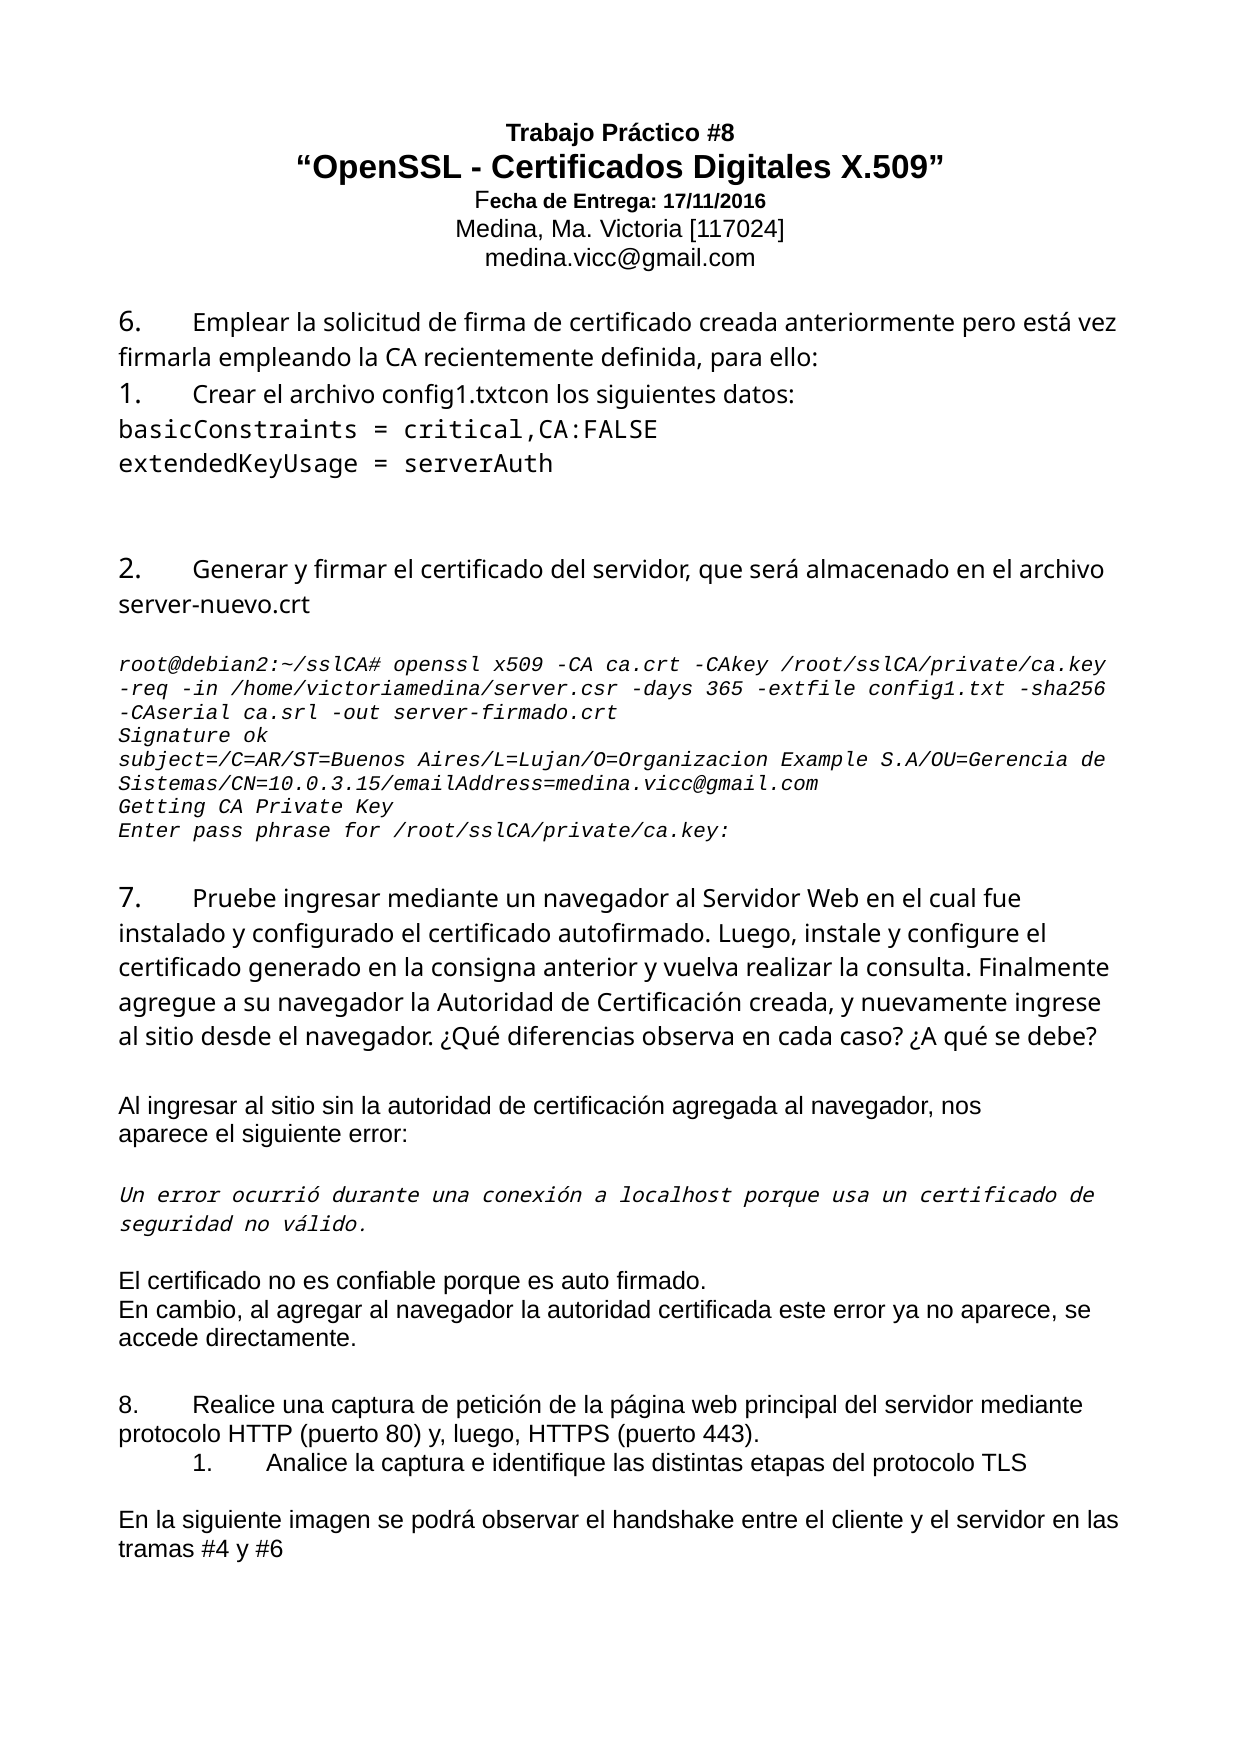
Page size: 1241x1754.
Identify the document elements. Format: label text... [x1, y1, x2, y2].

text 1. Analice la captura e identifique las distintas etapas del protocolo TLS [192, 1448, 1122, 1477]
text Al ingresar al sitio sin la autoridad de certificación agregada al navegador, nos [118, 1091, 1122, 1119]
text 7. Pruebe ingresar mediante un navegador al Servidor Web en el cual fue instalado y configurado el certificado autofirmado. Luego, instale y configure el certificado generado en la consigna anterior y vuelva realizar la consulta. Finalmente agregue a su navegador la Autoridad de Certificación creada, y nuevamente ingrese al sitio desde el navegador. ¿Qué diferencias observa en cada caso? ¿A qué se debe? [118, 878, 1122, 1052]
text En cambio, al agregar al navegador la autoridad certificada este error ya no aparece, se accede directamente. [118, 1294, 1122, 1352]
text Getting CA Private Key [118, 796, 1122, 820]
text El certificado no es confiable porque es auto firmado. [118, 1266, 1122, 1294]
text basicConstraints = critical,CA:FALSE [118, 412, 1122, 446]
text 6. Emplear la solicitud de firma de certificado creada anteriormente pero está vez firmarla empleando la CA recientemente definida, para ello: [118, 301, 1122, 373]
text 2. Generar y firmar el certificado del servidor, que será almacenado en el archivo server-nuevo.crt [118, 548, 1122, 620]
text 8. Realice una captura de petición de la página web principal del servidor mediante protocolo HTTP (puerto 80) y, luego, HTTPS (puerto 443). [118, 1390, 1122, 1448]
text extendedKeyUsage = serverAuth [118, 446, 1122, 480]
text subject=/C=AR/ST=Buenos Aires/L=Lujan/O=Organizacion Example S.A/OU=Gerencia de Sistemas/CN=10.0.3.15/emailAddress=medina.vicc@gmail.com [118, 749, 1122, 796]
text root@debian2:~/sslCA# openssl x509 -CA ca.crt -CAkey /root/sslCA/private/ca.key -req -in /home/victoriamedina/server.csr -days 365 -extfile config1.txt -sha256 -CAserial ca.srl -out server-firmado.crt [118, 654, 1122, 725]
text Signature ok [118, 725, 1122, 749]
text Un error ocurrió durante una conexión a localhost porque usa un certificado de [118, 1181, 1122, 1209]
text En la siguiente imagen se podrá observar el handshake entre el cliente y el servidor en las tramas #4 y #6 [118, 1505, 1122, 1563]
text 1. Crear el archivo config1.txtcon los siguientes datos: [118, 373, 1122, 412]
text aparece el siguiente error: [118, 1119, 1122, 1148]
text Enter pass phrase for /root/sslCA/private/ca.key: [118, 820, 1122, 844]
text seguridad no válido. [118, 1209, 1122, 1237]
